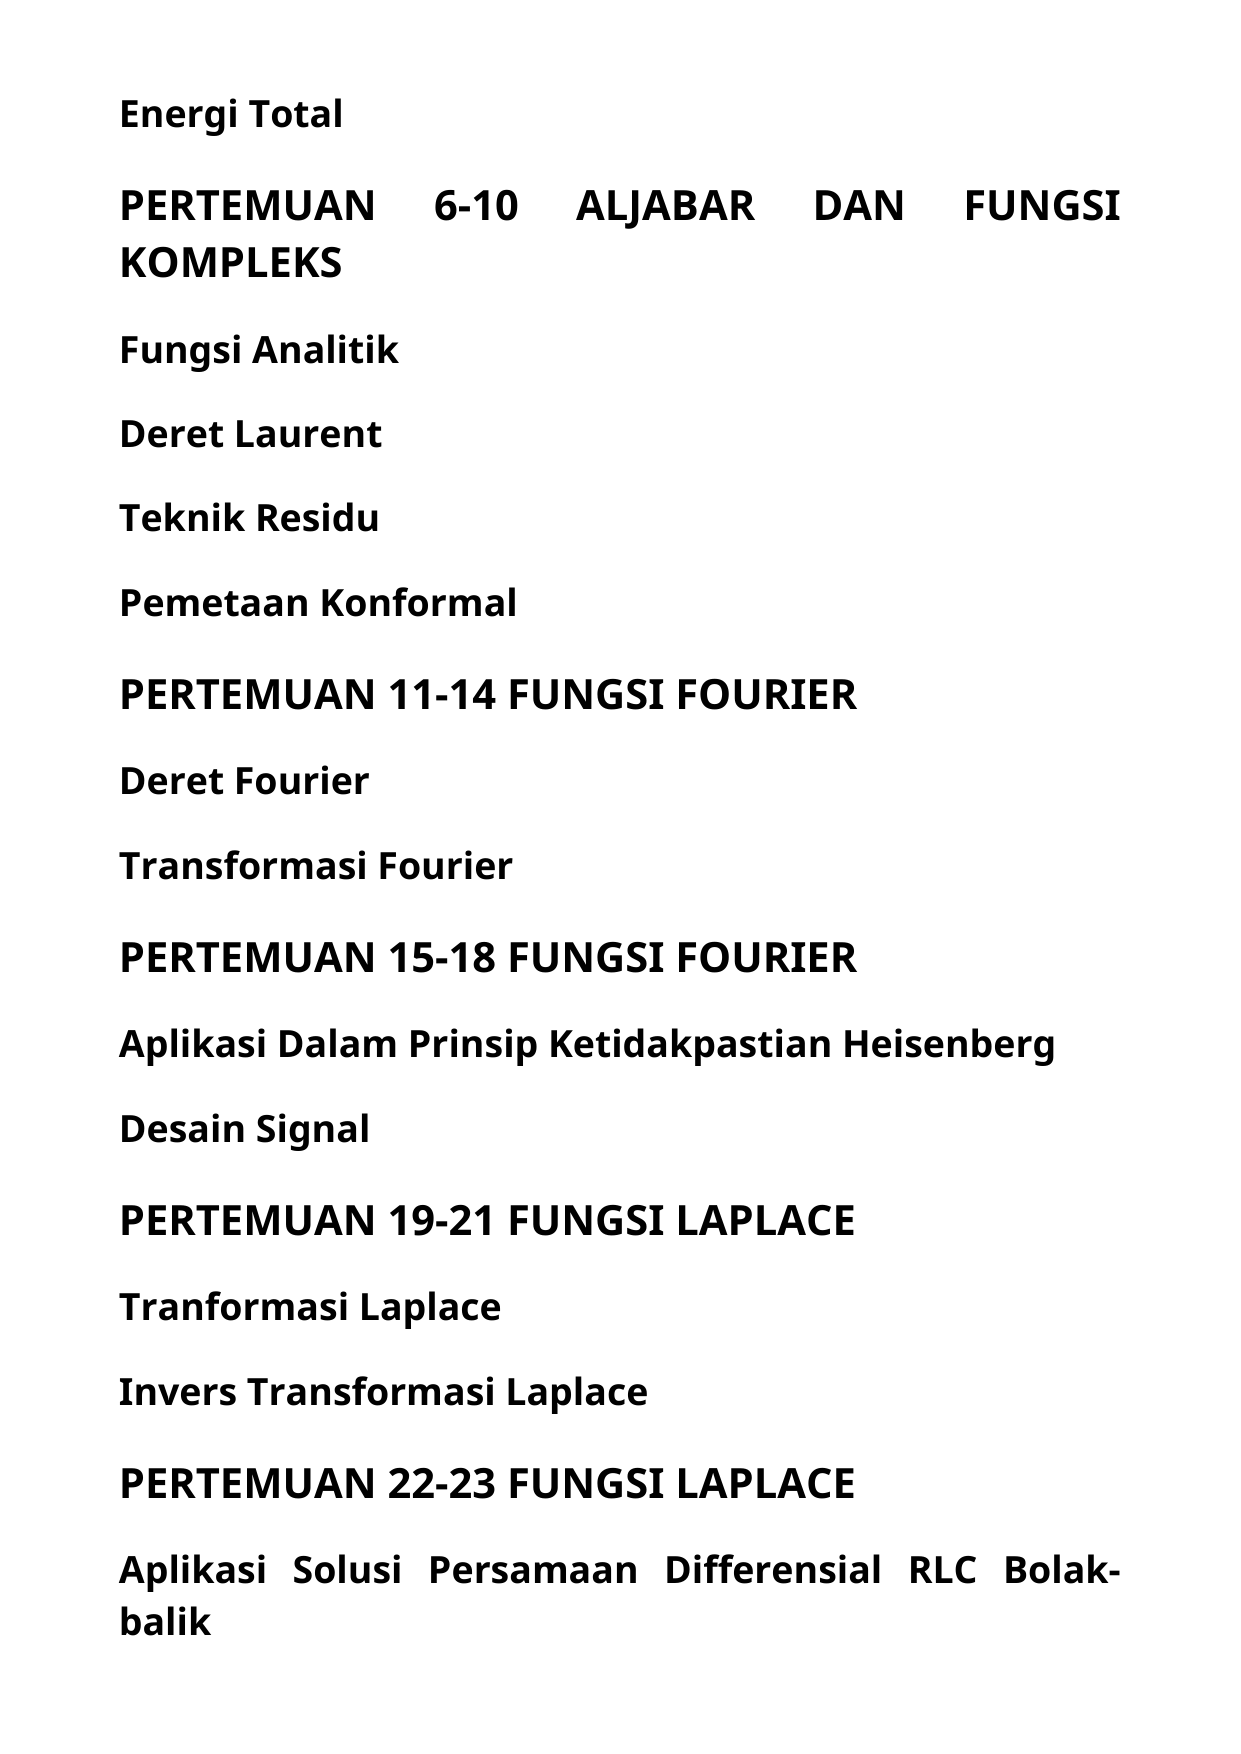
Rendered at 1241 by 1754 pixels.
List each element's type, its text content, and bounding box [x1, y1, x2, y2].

subtitle Pertemuan 11-14 Fungsi Fourier [119, 664, 1121, 721]
subtitle Tranformasi Laplace [119, 1281, 1121, 1332]
subtitle Deret Laurent [119, 407, 1121, 458]
subtitle Aplikasi solusi Persamaan Differensial RLC bolak-balik [119, 1544, 1121, 1646]
subtitle Pertemuan 22-23 Fungsi Laplace [119, 1454, 1121, 1510]
subtitle Invers Transformasi Laplace [119, 1365, 1121, 1416]
subtitle Desain signal [119, 1102, 1121, 1153]
subtitle Pertemuan 15-18 Fungsi Fourier [119, 928, 1121, 984]
subtitle Deret Fourier [119, 755, 1121, 806]
subtitle Transformasi Fourier [119, 839, 1121, 890]
subtitle Pertemuan 6-10 Aljabar dan Fungsi Kompleks [119, 176, 1121, 289]
subtitle Teknik Residu [119, 492, 1121, 543]
subtitle Energi Total [119, 87, 1121, 138]
subtitle Pemetaan Konformal [119, 576, 1121, 627]
subtitle Pertemuan 19-21 Fungsi Laplace [119, 1191, 1121, 1247]
subtitle Fungsi Analitik [119, 323, 1121, 374]
subtitle Aplikasi dalam prinsip ketidakpastian Heisenberg [119, 1018, 1121, 1069]
